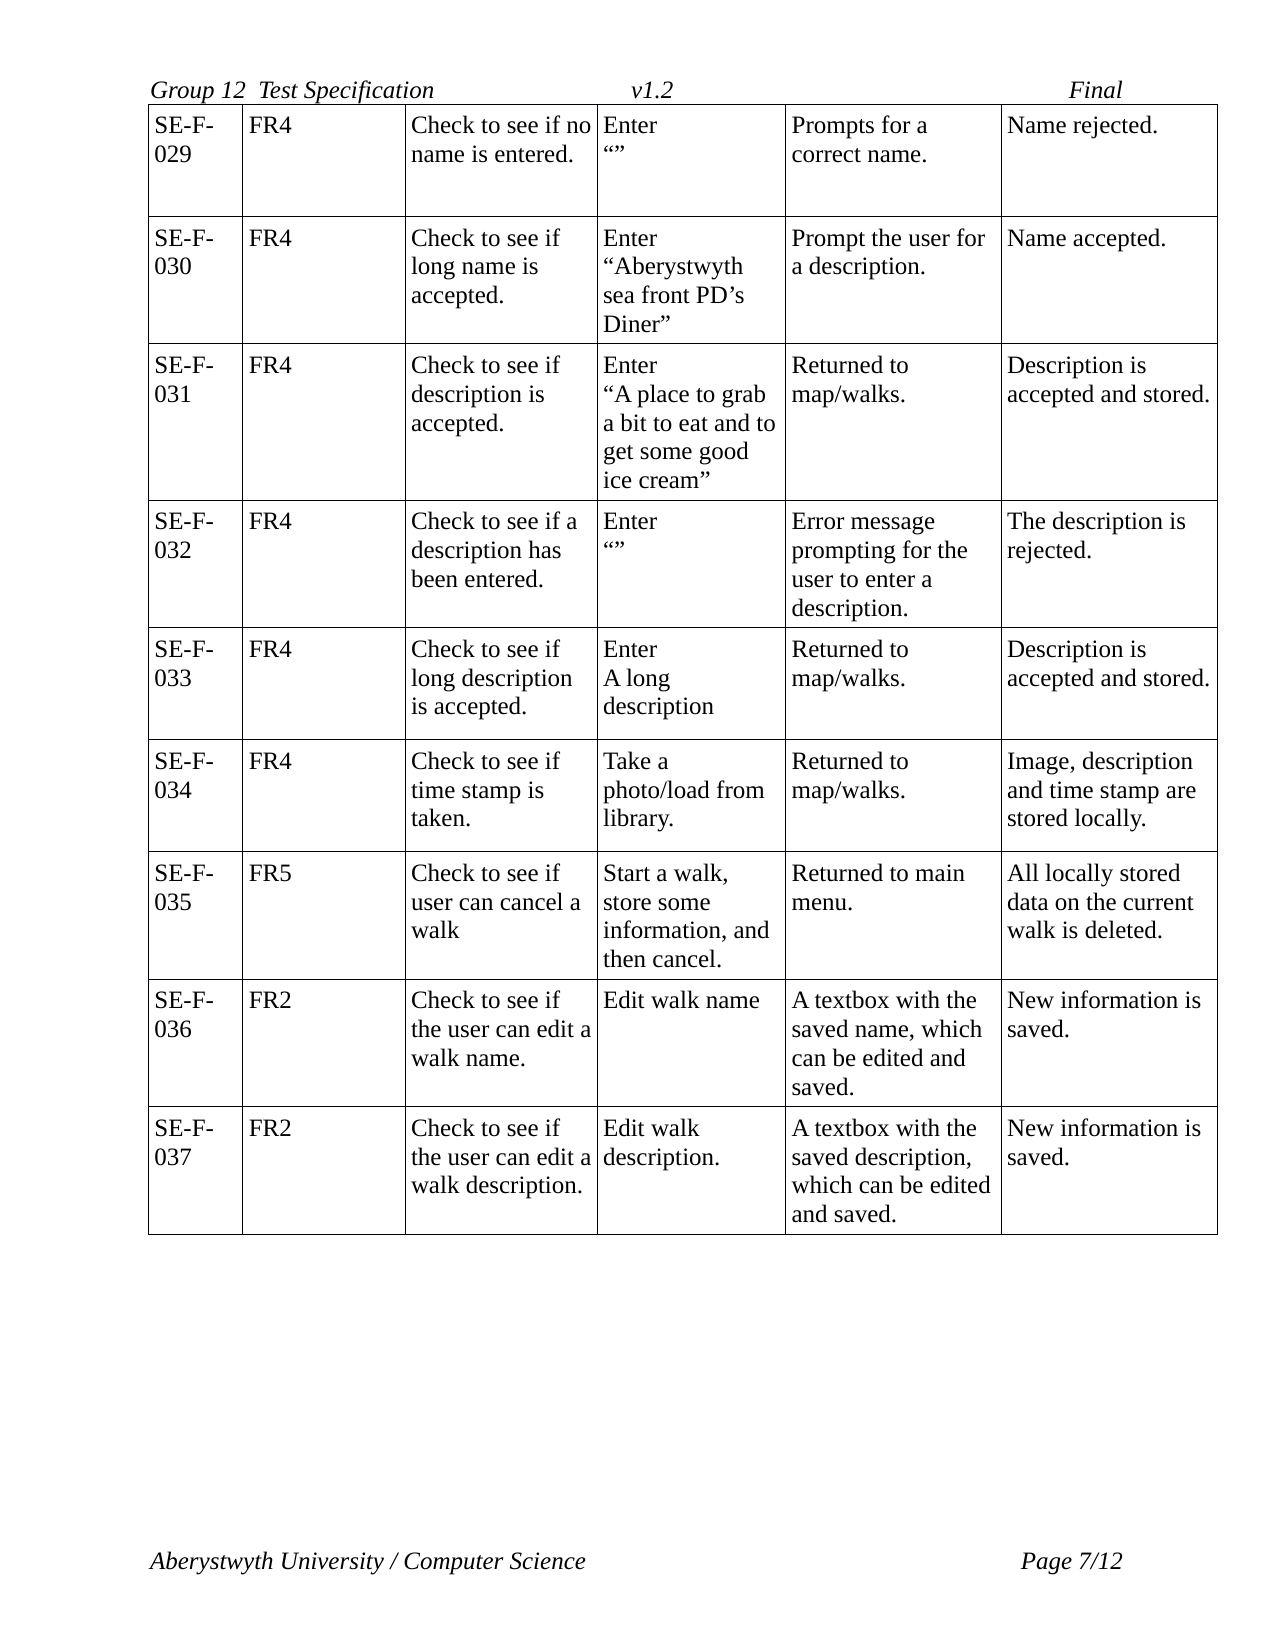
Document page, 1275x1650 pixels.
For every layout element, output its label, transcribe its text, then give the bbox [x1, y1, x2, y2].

table_cell Error message prompting for the user to enter a description. [786, 501, 1001, 627]
table_cell FR5 [243, 852, 405, 979]
table_cell FR2 [243, 980, 405, 1106]
table_cell New information is saved. [1002, 980, 1217, 1106]
table_cell Start a walk, store some information, and then cancel. [598, 852, 785, 979]
table_cell Enter “” [598, 105, 785, 216]
table_cell FR4 [243, 344, 405, 499]
table_cell Check to see if description is accepted. [406, 344, 597, 499]
table_cell Take a photo/load from library. [598, 740, 785, 851]
table_cell Check to see if a description has been entered. [406, 501, 597, 627]
table_cell Check to see if the user can edit a walk description. [406, 1107, 597, 1234]
table_cell SE-F-037 [149, 1107, 242, 1234]
table_cell Enter “A place to grab a bit to eat and to get some good ice cream” [598, 344, 785, 499]
table_cell FR2 [243, 1107, 405, 1234]
table_cell SE-F-032 [149, 501, 242, 627]
table_cell Enter “Aberystwyth sea front PD’s Diner” [598, 217, 785, 343]
table_cell Check to see if no name is entered. [406, 105, 597, 216]
table_cell Returned to map/walks. [786, 628, 1001, 739]
table_cell Returned to map/walks. [786, 344, 1001, 499]
table_cell Check to see if the user can edit a walk name. [406, 980, 597, 1106]
table_cell SE-F-031 [149, 344, 242, 499]
table_cell A textbox with the saved description, which can be edited and saved. [786, 1107, 1001, 1234]
table_cell Description is accepted and stored. [1002, 344, 1217, 499]
table_cell Name accepted. [1002, 217, 1217, 343]
table_cell Edit walk name [598, 980, 785, 1106]
table_cell Check to see if time stamp is taken. [406, 740, 597, 851]
table_cell FR4 [243, 628, 405, 739]
table_cell FR4 [243, 501, 405, 627]
table_cell The description is rejected. [1002, 501, 1217, 627]
table_cell Description is accepted and stored. [1002, 628, 1217, 739]
table_cell SE-F-033 [149, 628, 242, 739]
table_cell Image, description and time stamp are stored locally. [1002, 740, 1217, 851]
table_cell SE-F-035 [149, 852, 242, 979]
table_cell SE-F-029 [149, 105, 242, 216]
table_cell Enter A long description [598, 628, 785, 739]
table_cell Check to see if long description is accepted. [406, 628, 597, 739]
table_cell SE-F-034 [149, 740, 242, 851]
table_cell Check to see if user can cancel a walk [406, 852, 597, 979]
table_cell Returned to map/walks. [786, 740, 1001, 851]
table_cell Returned to main menu. [786, 852, 1001, 979]
table_cell SE-F-036 [149, 980, 242, 1106]
table_cell A textbox with the saved name, which can be edited and saved. [786, 980, 1001, 1106]
table_cell New information is saved. [1002, 1107, 1217, 1234]
table_cell Check to see if long name is accepted. [406, 217, 597, 343]
table_cell Prompts for a correct name. [786, 105, 1001, 216]
table_cell Prompt the user for a description. [786, 217, 1001, 343]
table_cell FR4 [243, 740, 405, 851]
table_cell SE-F-030 [149, 217, 242, 343]
table_cell Name rejected. [1002, 105, 1217, 216]
table_cell Edit walk description. [598, 1107, 785, 1234]
table_cell All locally stored data on the current walk is deleted. [1002, 852, 1217, 979]
table_cell Enter “” [598, 501, 785, 627]
table_cell FR4 [243, 105, 405, 216]
table_cell FR4 [243, 217, 405, 343]
